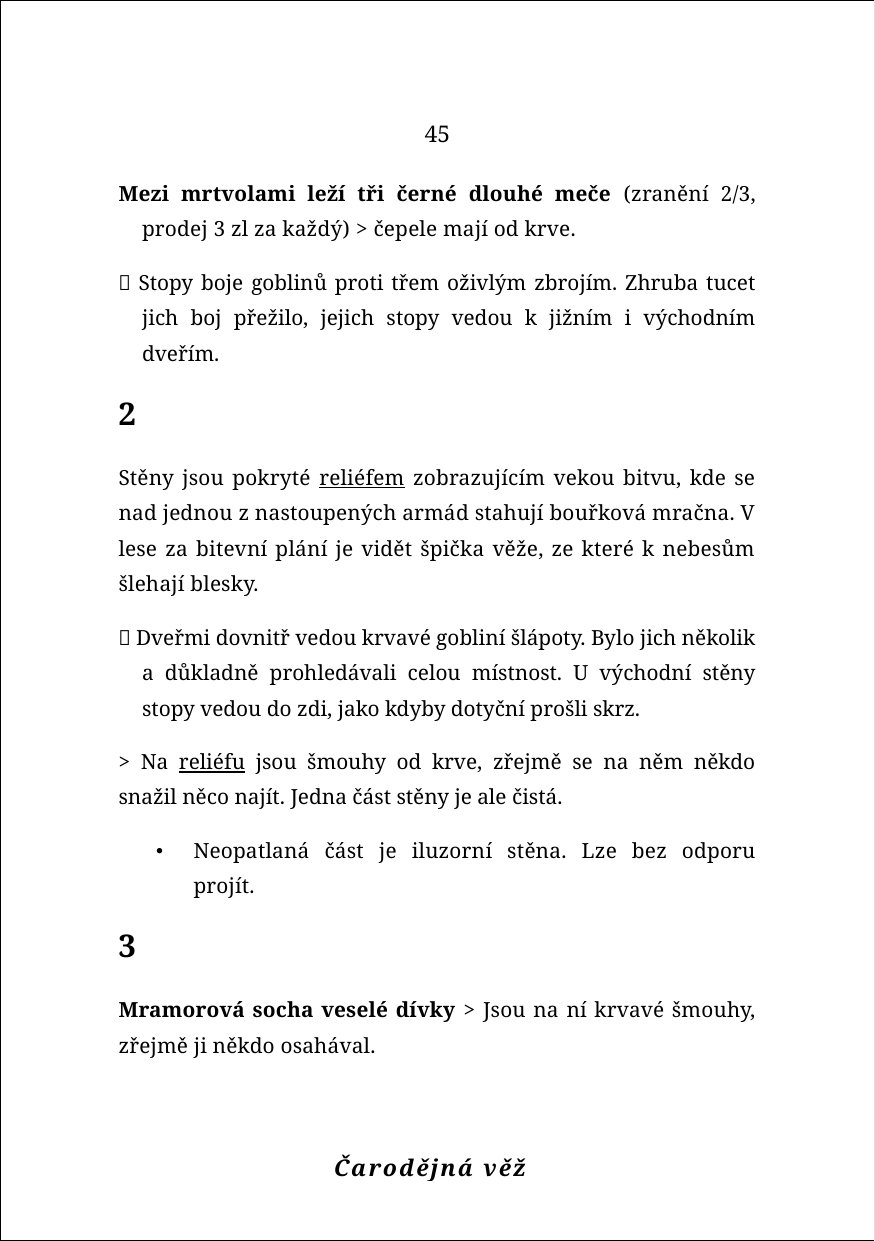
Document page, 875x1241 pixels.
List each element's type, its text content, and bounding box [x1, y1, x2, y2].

text 👣 Stopy boje goblinů proti třem oživlým zbrojím. Zhruba tucet jich boj přežilo, jejich stopy vedou k jižním i východním dveřím. [118, 268, 756, 367]
text Stěny jsou pokryté reliéfem zobrazujícím vekou bitvu, kde se nad jednou z nastoupených armád stahují bouřková mračna. V lese za bitevní plání je vidět špička věže, ze které k nebesům šlehají blesky. [118, 463, 756, 598]
text Mezi mrtvolami leží tři černé dlouhé meče (zranění 2/3, prodej 3 zl za každý) > čepele mají od krve. [118, 179, 756, 243]
text 3 [118, 924, 756, 967]
text > Na reliéfu jsou šmouhy od krve, zřejmě se na něm někdo snažil něco najít. Jedna část stěny je ale čistá. [118, 747, 756, 811]
text Mramorová socha veselé dívky > Jsou na ní krvavé šmouhy, zřejmě ji někdo osahával. [118, 995, 756, 1059]
list Neopatlaná část je iluzorní stěna. Lze bez odporu projít. [156, 836, 756, 900]
text 2 [118, 392, 756, 434]
text 👣 Dveřmi dovnitř vedou krvavé gobliní šlápoty. Bylo jich několik a důkladně prohledávali celou místnost. U východní stěny stopy vedou do zdi, jako kdyby dotyční prošli skrz. [118, 623, 756, 722]
